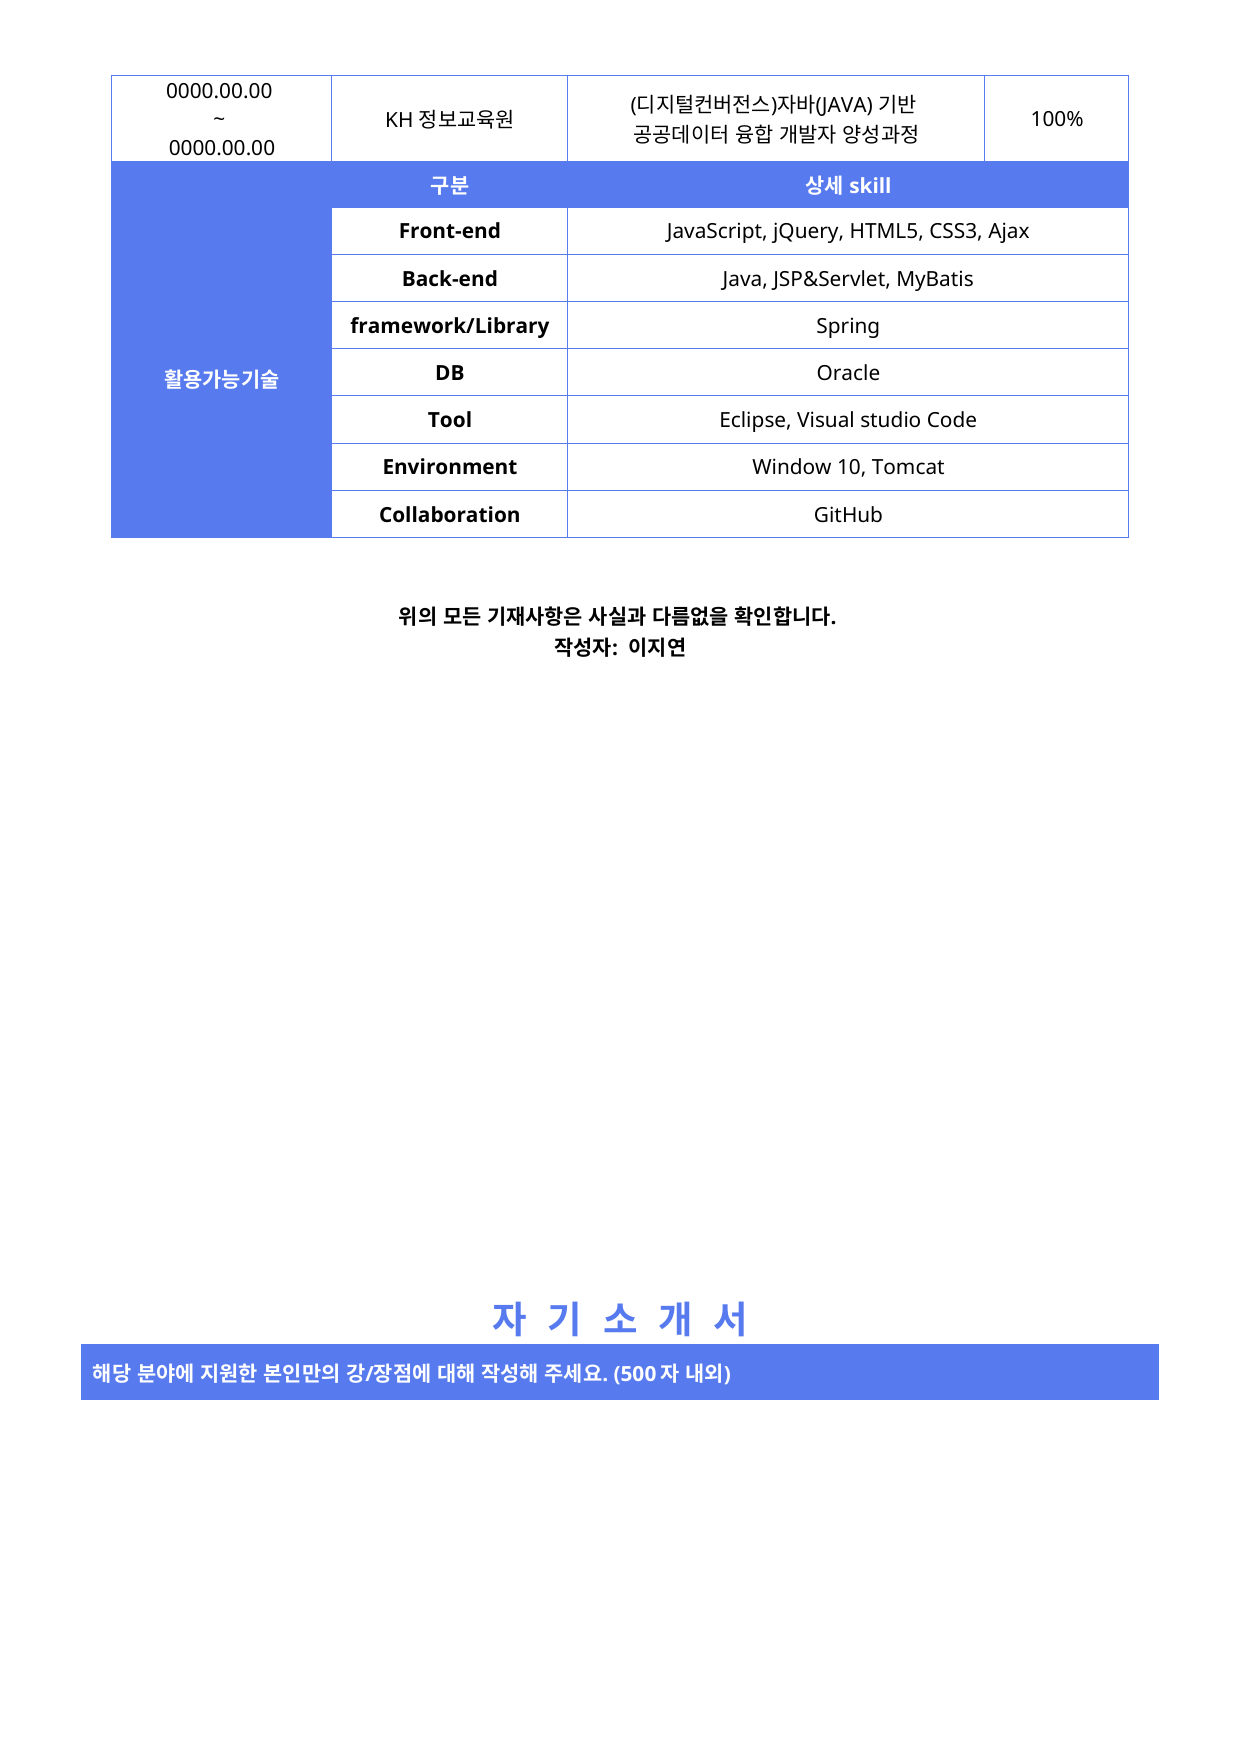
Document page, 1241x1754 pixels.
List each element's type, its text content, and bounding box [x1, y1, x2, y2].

table_cell Collaboration [332, 491, 567, 537]
table_cell 활용가능기술 [112, 163, 331, 537]
table_cell JavaScript, jQuery, HTML5, CSS3, Ajax [568, 208, 1128, 254]
table_cell 상세 skill [568, 163, 1128, 207]
table_cell KH 정보교육원 [332, 76, 567, 161]
table_cell Oracle [568, 349, 1128, 395]
table_cell GitHub [568, 491, 1128, 537]
table_cell Front-end [332, 208, 567, 254]
table_cell framework/Library [332, 302, 567, 348]
table_header 해당 분야에 지원한 본인만의 강/장점에 대해 작성해 주세요. (500자 내외) [82, 1345, 1158, 1399]
table_cell Back-end [332, 255, 567, 301]
text 자 기 소 개 서 [75, 1289, 1165, 1344]
table_cell Environment [332, 444, 567, 490]
table_cell 0000.00.00 ~ 0000.00.00 [112, 76, 331, 161]
table_cell Java, JSP&Servlet, MyBatis [568, 255, 1128, 301]
table_cell Tool [332, 396, 567, 443]
table_cell Eclipse, Visual studio Code [568, 396, 1128, 443]
table_cell DB [332, 349, 567, 395]
table_cell 100% [985, 76, 1128, 161]
table_cell Spring [568, 302, 1128, 348]
table_cell Window 10, Tomcat [568, 444, 1128, 490]
text 작성자: 이지연 [75, 631, 1165, 661]
text 위의 모든 기재사항은 사실과 다름없을 확인합니다. [75, 601, 1165, 631]
table_cell (디지털컨버전스)자바(JAVA) 기반 공공데이터 융합 개발자 양성과정 [568, 76, 984, 161]
table_cell 구분 [332, 163, 567, 207]
